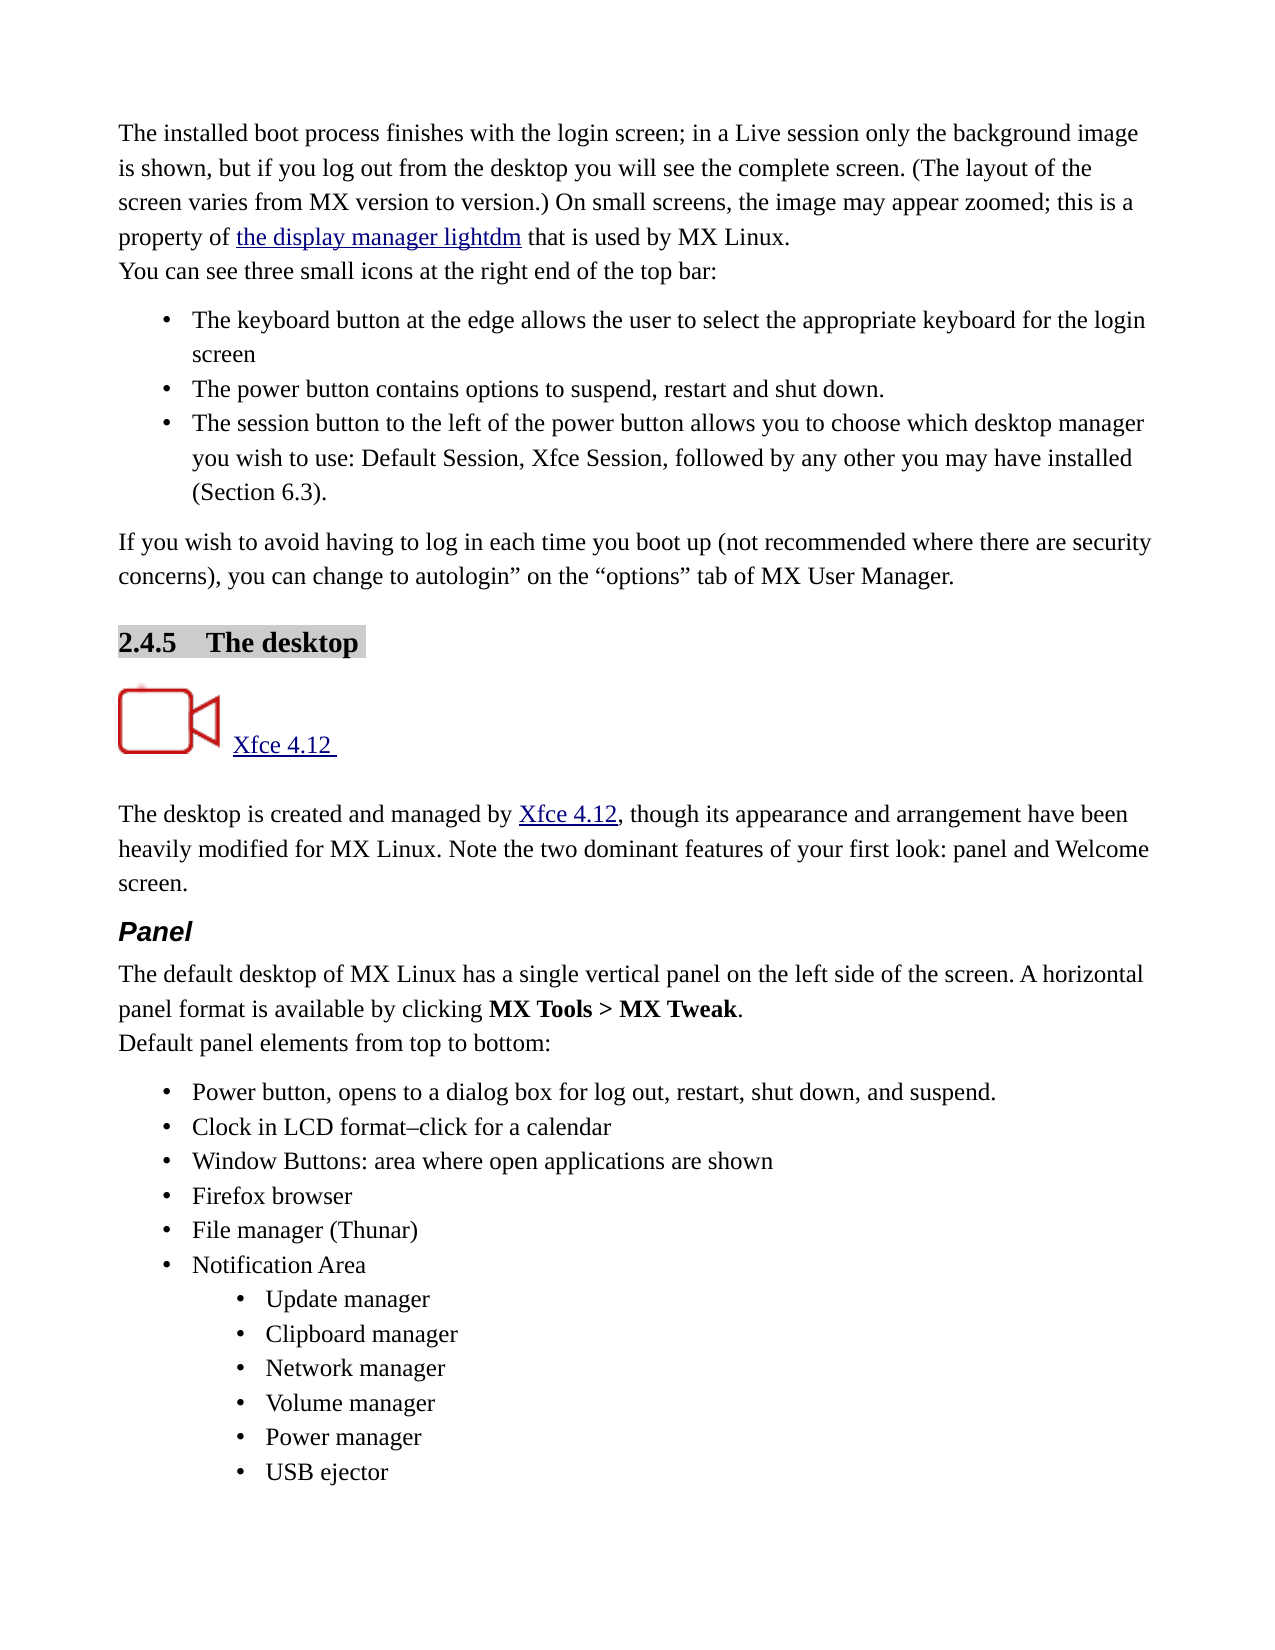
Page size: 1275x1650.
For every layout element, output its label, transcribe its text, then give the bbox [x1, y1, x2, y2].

list The power button contains options to suspend, restart and shut down. [162, 374, 1157, 403]
list File manager (Thunar) [162, 1215, 1157, 1244]
text The installed boot process finishes with the login screen; in a Live session only the background image is shown, but if you log out from the desktop you will see the complete screen. (The layout of the screen varies from MX version to version.) On small screens, the image may appear zoomed; this is a property of the display manager lightdm that is used by MX Linux. [118, 118, 1157, 250]
subtitle 2.4.5 The desktop [366, 625, 1157, 658]
list Window Buttons: area where open applications are shown [162, 1146, 1157, 1175]
text If you wish to avoid having to log in each time you boot up (not recommended where there are security concerns), you can change to autologin” on the “options” tab of MX User Manager. [118, 527, 1157, 590]
text Xfce 4.12 [118, 671, 1157, 759]
text The default desktop of MX Linux has a single vertical panel on the left side of the screen. A horizontal panel format is available by clicking MX Tools > MX Tweak. [118, 959, 1157, 1023]
list The keyboard button at the edge allows the user to select the appropriate keyboard for the login screen [162, 305, 1157, 368]
text You can see three small icons at the right end of the top bar: [118, 256, 1157, 285]
picture [118, 670, 220, 754]
list The session button to the left of the power button allows you to choose which desktop manager you wish to use: Default Session, Xfce Session, followed by any other you may have installed (Section 6.3). [162, 408, 1157, 506]
text Default panel elements from top to bottom: [118, 1028, 1157, 1057]
subtitle Panel [118, 915, 1157, 947]
list Clipboard manager [236, 1319, 1157, 1348]
list Power button, opens to a dialog box for log out, restart, shut down, and suspend. [162, 1077, 1157, 1106]
list Power manager [236, 1422, 1157, 1451]
list Network manager [236, 1353, 1157, 1382]
list USB ejector [236, 1457, 1157, 1486]
list Firefox browser [162, 1181, 1157, 1210]
list Clock in LCD format–click for a calendar [162, 1112, 1157, 1141]
list Volume manager [236, 1388, 1157, 1417]
list Notification Area [162, 1250, 1157, 1279]
text The desktop is created and managed by Xfce 4.12, though its appearance and arrangement have been heavily modified for MX Linux. Note the two dominant features of your first look: panel and Welcome screen. [118, 799, 1157, 897]
list Update manager [236, 1284, 1157, 1313]
